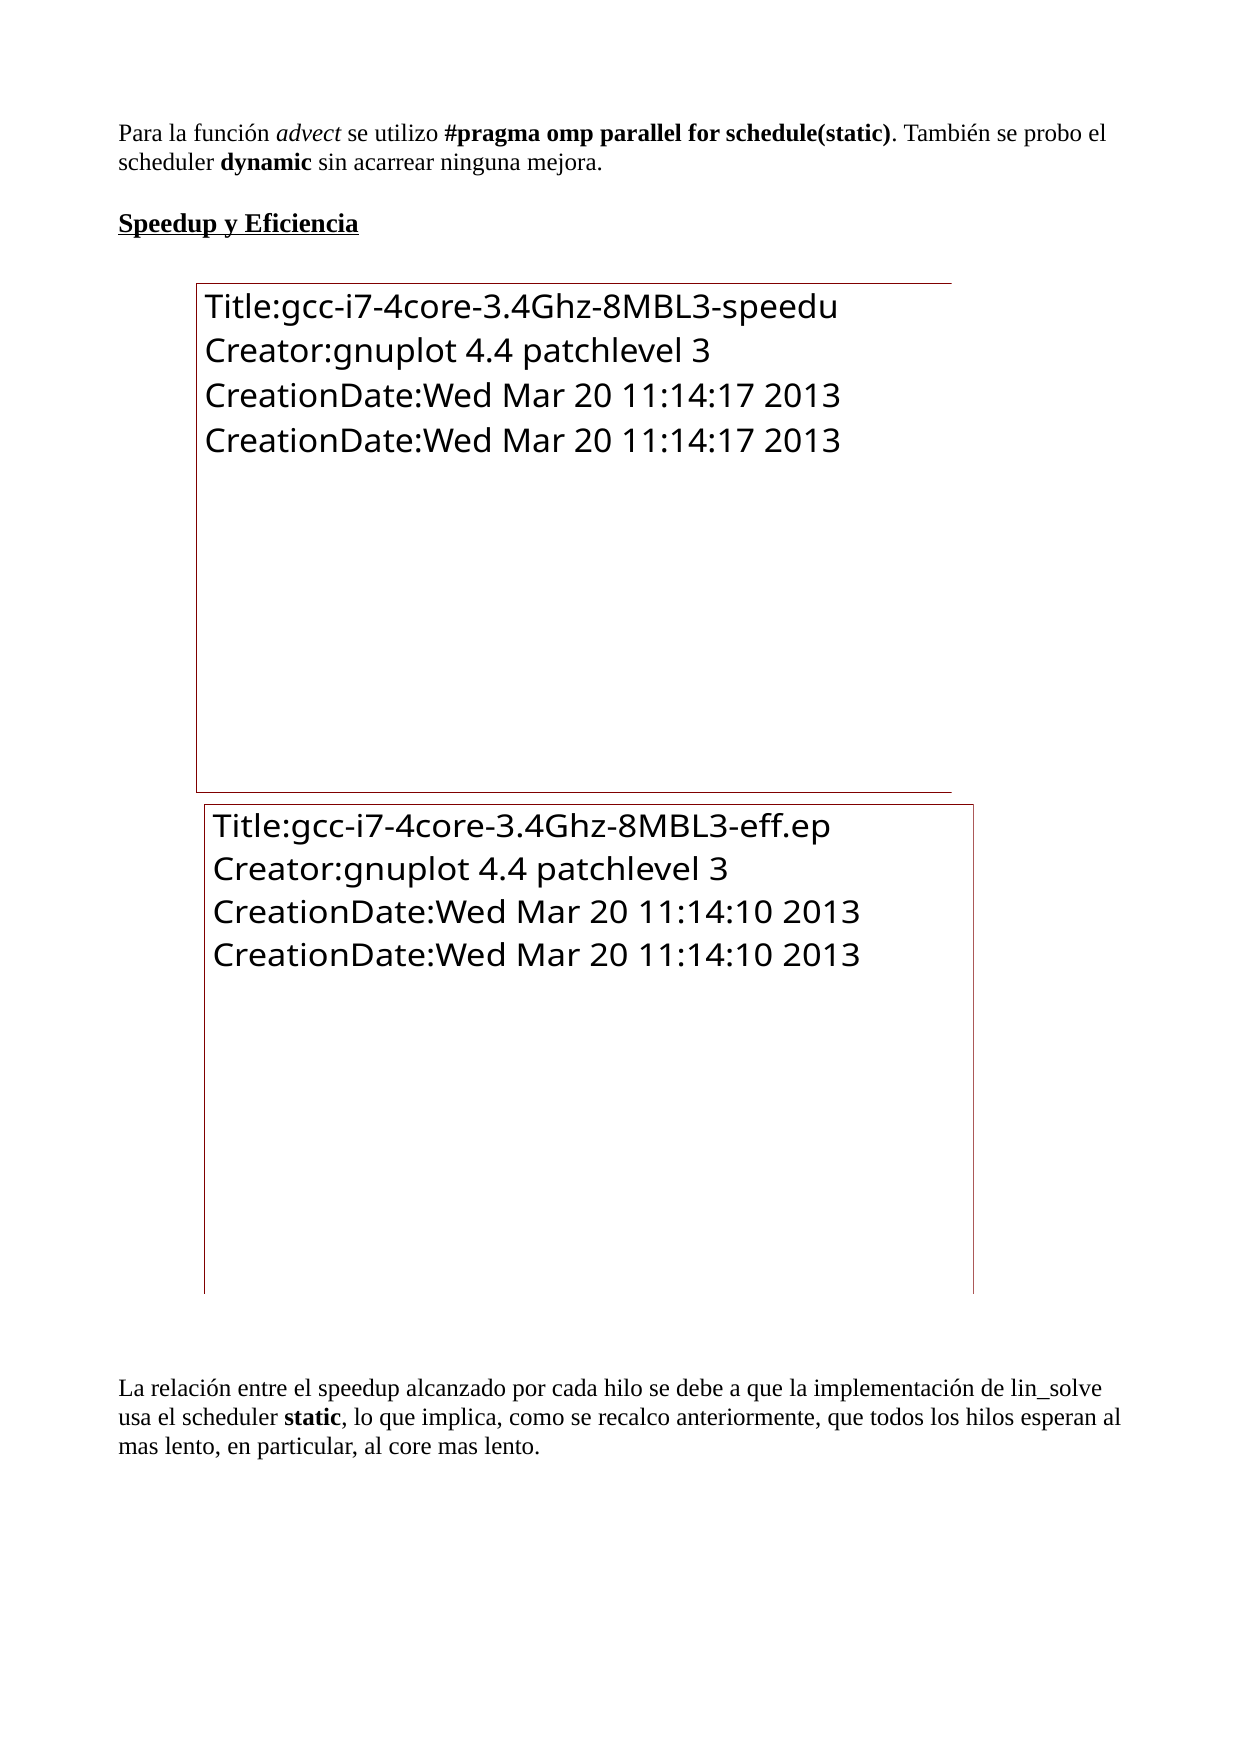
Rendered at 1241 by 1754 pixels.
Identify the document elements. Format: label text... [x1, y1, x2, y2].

text Para la función advect se utilizo #pragma omp parallel for schedule(static). También se probo el scheduler dynamic sin acarrear ninguna mejora. [118, 118, 1122, 176]
text La relación entre el speedup alcanzado por cada hilo se debe a que la implementación de lin_solve usa el scheduler static, lo que implica, como se recalco anteriormente, que todos los hilos esperan al mas lento, en particular, al core mas lento. [118, 1373, 1122, 1460]
text Speedup y Eficiencia [118, 207, 1122, 238]
